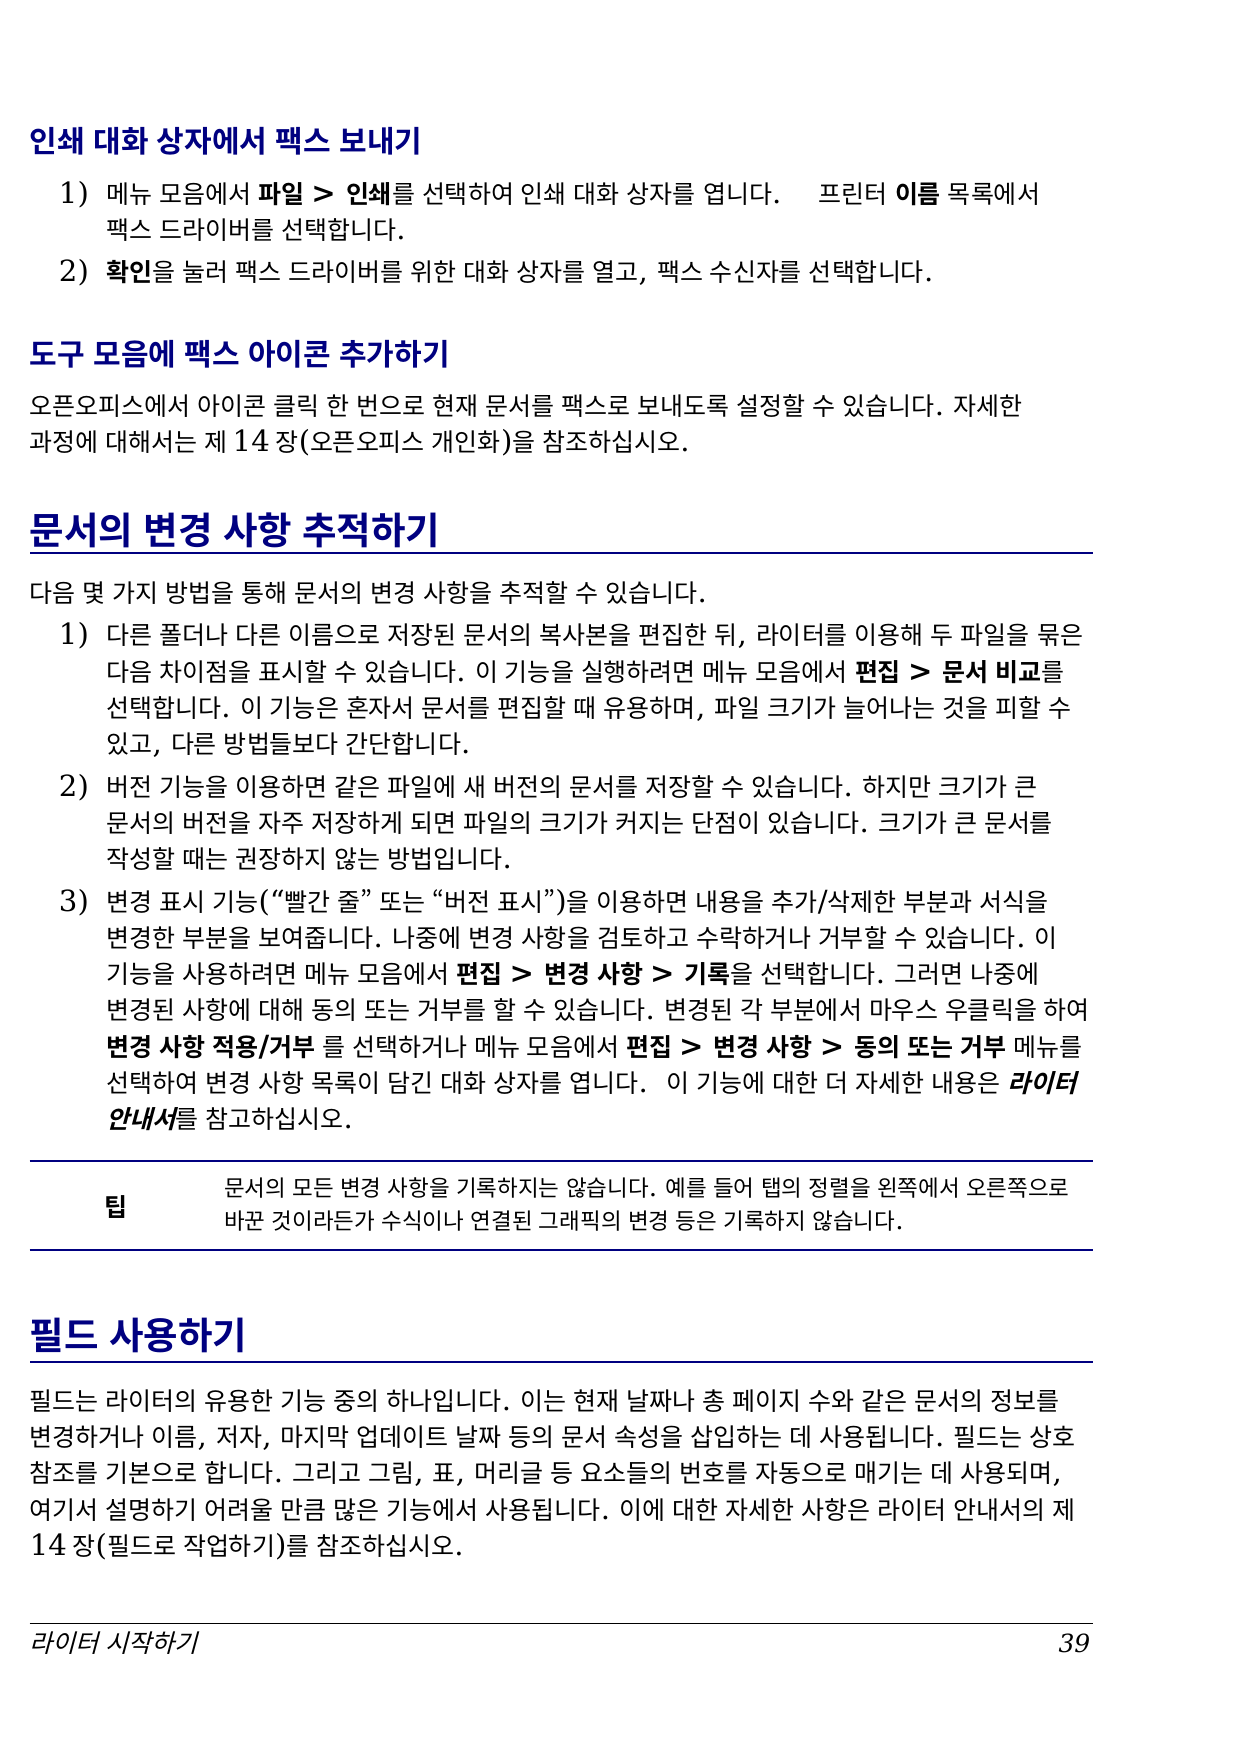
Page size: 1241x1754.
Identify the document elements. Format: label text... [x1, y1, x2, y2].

list 다른 폴더나 다른 이름으로 저장된 문서의 복사본을 편집한 뒤, 라이터를 이용해 두 파일을 묶은 다음 차이점을 표시할 수 있습니다. 이 기능을 실행하려면 메뉴 모음에서 편집 > 문서 비교를 선택합니다. 이 기능은 혼자서 문서를 편집할 때 유용하며, 파일 크기가 늘어나는 것을 피할 수 있고, 다른 방법들보다 간단합니다. [88, 616, 1093, 761]
list 버전 기능을 이용하면 같은 파일에 새 버전의 문서를 저장할 수 있습니다. 하지만 크기가 큰 문서의 버전을 자주 저장하게 되면 파일의 크기가 커지는 단점이 있습니다. 크기가 큰 문서를 작성할 때는 권장하지 않는 방법입니다. [88, 767, 1093, 876]
list 메뉴 모음에서 파일 > 인쇄를 선택하여 인쇄 대화 상자를 엽니다. 프린터 이름 목록에서 팩스 드라이버를 선택합니다. [88, 174, 1093, 247]
subtitle 필드 사용하기 [29, 1306, 1093, 1363]
list 확인을 눌러 팩스 드라이버를 위한 대화 상자를 열고, 팩스 수신자를 선택합니다. [88, 253, 1093, 289]
subtitle 인쇄 대화 상자에서 팩스 보내기 [29, 118, 1093, 162]
subtitle 도구 모음에 팩스 아이콘 추가하기 [29, 331, 1093, 374]
list 변경 표시 기능(“빨간 줄” 또는 “버전 표시”)을 이용하면 내용을 추가/삭제한 부분과 서식을 변경한 부분을 보여줍니다. 나중에 변경 사항을 검토하고 수락하거나 거부할 수 있습니다. 이 기능을 사용하려면 메뉴 모음에서 편집 > 변경 사항 > 기록을 선택합니다. 그러면 나중에 변경된 사항에 대해 동의 또는 거부를 할 수 있습니다. 변경된 각 부분에서 마우스 우클릭을 하여 변경 사항 적용/거부 를 선택하거나 메뉴 모음에서 편집 > 변경 사항 > 동의 또는 거부 메뉴를 선택하여 변경 사항 목록이 담긴 대화 상자를 엽니다. 이 기능에 대한 더 자세한 내용은 라이터 안내서를 참고하십시오. [88, 882, 1093, 1136]
list 다음 몇 가지 방법을 통해 문서의 변경 사항을 추적할 수 있습니다. [29, 573, 1093, 609]
table_header 문서의 모든 변경 사항을 기록하지는 않습니다. 예를 들어 탭의 정렬을 왼쪽에서 오른쪽으로 바꾼 것이라든가 수식이나 연결된 그래픽의 변경 등은 기록하지 않습니다. [203, 1162, 1093, 1249]
text 오픈오피스에서 아이콘 클릭 한 번으로 현재 문서를 팩스로 보내도록 설정할 수 있습니다. 자세한 과정에 대해서는 제14장(오픈오피스 개인화)을 참조하십시오. [29, 387, 1093, 459]
table_header 팁 [30, 1162, 202, 1249]
text 필드는 라이터의 유용한 기능 중의 하나입니다. 이는 현재 날짜나 총 페이지 수와 같은 문서의 정보를 변경하거나 이름, 저자, 마지막 업데이트 날짜 등의 문서 속성을 삽입하는 데 사용됩니다. 필드는 상호 참조를 기본으로 합니다. 그리고 그림, 표, 머리글 등 요소들의 번호를 자동으로 매기는 데 사용되며, 여기서 설명하기 어려울 만큼 많은 기능에서 사용됩니다. 이에 대한 자세한 사항은 라이터 안내서의 제14장(필드로 작업하기)를 참조하십시오. [29, 1381, 1093, 1563]
subtitle 문서의 변경 사항 추적하기 [29, 509, 1093, 554]
